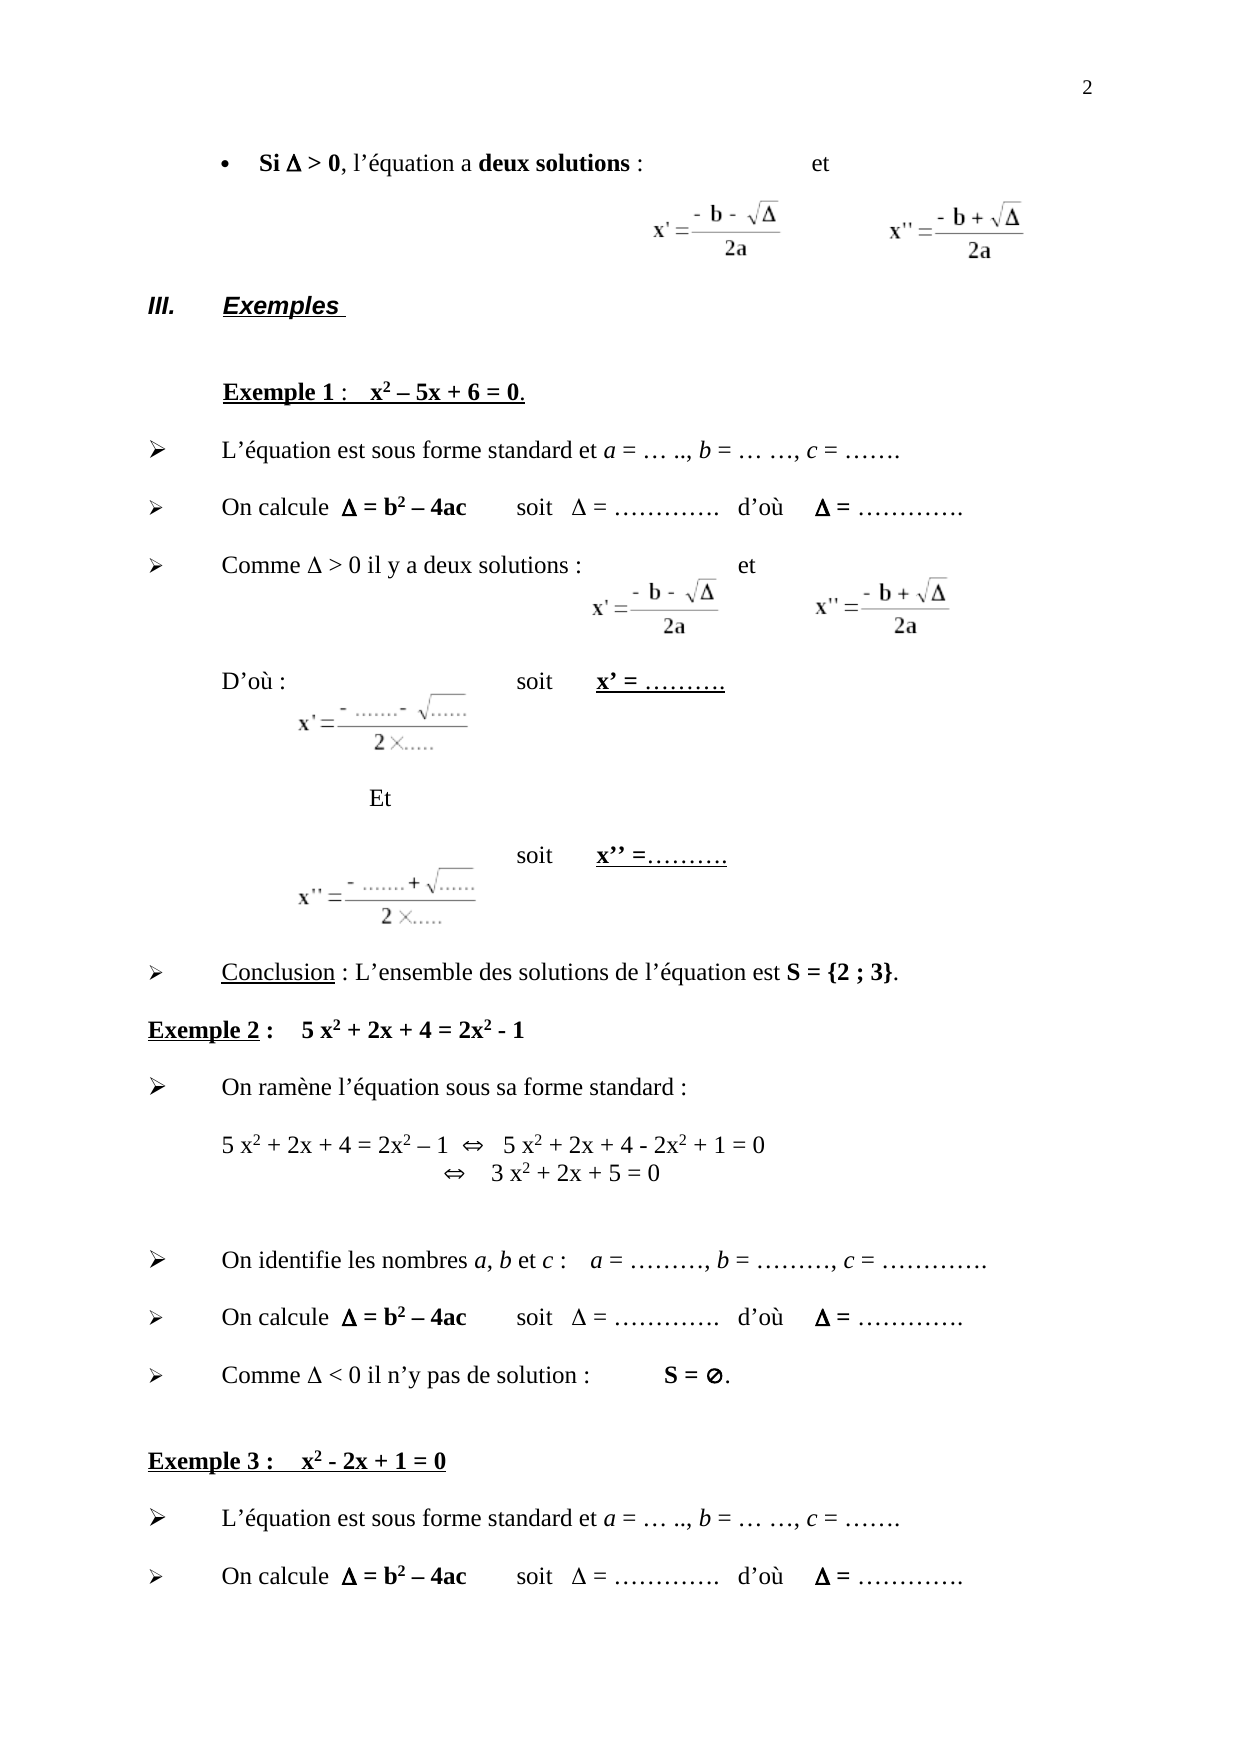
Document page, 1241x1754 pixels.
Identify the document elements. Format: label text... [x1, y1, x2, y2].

text Exemple 3 : x2 - 2x + 1 = 0 [148, 1446, 1093, 1475]
list On calcule  = b2 – 4ac soit  = …………. d’où  = …………. [148, 492, 1093, 521]
subtitle Exemples [148, 291, 1093, 320]
text Exemple 2 : 5 x2 + 2x + 4 = 2x2 - 1 [148, 1015, 1093, 1043]
list Si  > 0, l’équation a deux solutions : et [221, 148, 1093, 262]
list On identifie les nombres a, b et c : a = ………, b = ………, c = …………. [148, 1245, 1093, 1273]
list On calcule  = b2 – 4ac soit  = …………. d’où  = …………. [148, 1302, 1093, 1331]
text soit x’’ =………. [148, 841, 1093, 928]
text Et [148, 783, 1093, 812]
text  3 x2 + 2x + 5 = 0 [148, 1158, 1093, 1187]
list L’équation est sous forme standard et a = … .., b = … …, c = ……. [148, 435, 1093, 463]
text 5 x2 + 2x + 4 = 2x2 – 1  5 x2 + 2x + 4 - 2x2 + 1 = 0 [148, 1130, 1093, 1158]
list On ramène l’équation sous sa forme standard : [148, 1072, 1093, 1101]
list Conclusion : L’ensemble des solutions de l’équation est S = {2 ; 3}. [148, 957, 1093, 986]
list Comme  > 0 il y a deux solutions : et [148, 550, 1093, 638]
list Comme  < 0 il n’y pas de solution : S = . [148, 1360, 1093, 1388]
subtitle Exemple 1 : x2 – 5x + 6 = 0. [148, 377, 1093, 406]
list L’équation est sous forme standard et a = … .., b = … …, c = ……. [148, 1503, 1093, 1532]
text D’où : soit x’ = ………. [148, 666, 1093, 754]
list On calcule  = b2 – 4ac soit  = …………. d’où  = …………. [148, 1561, 1093, 1590]
